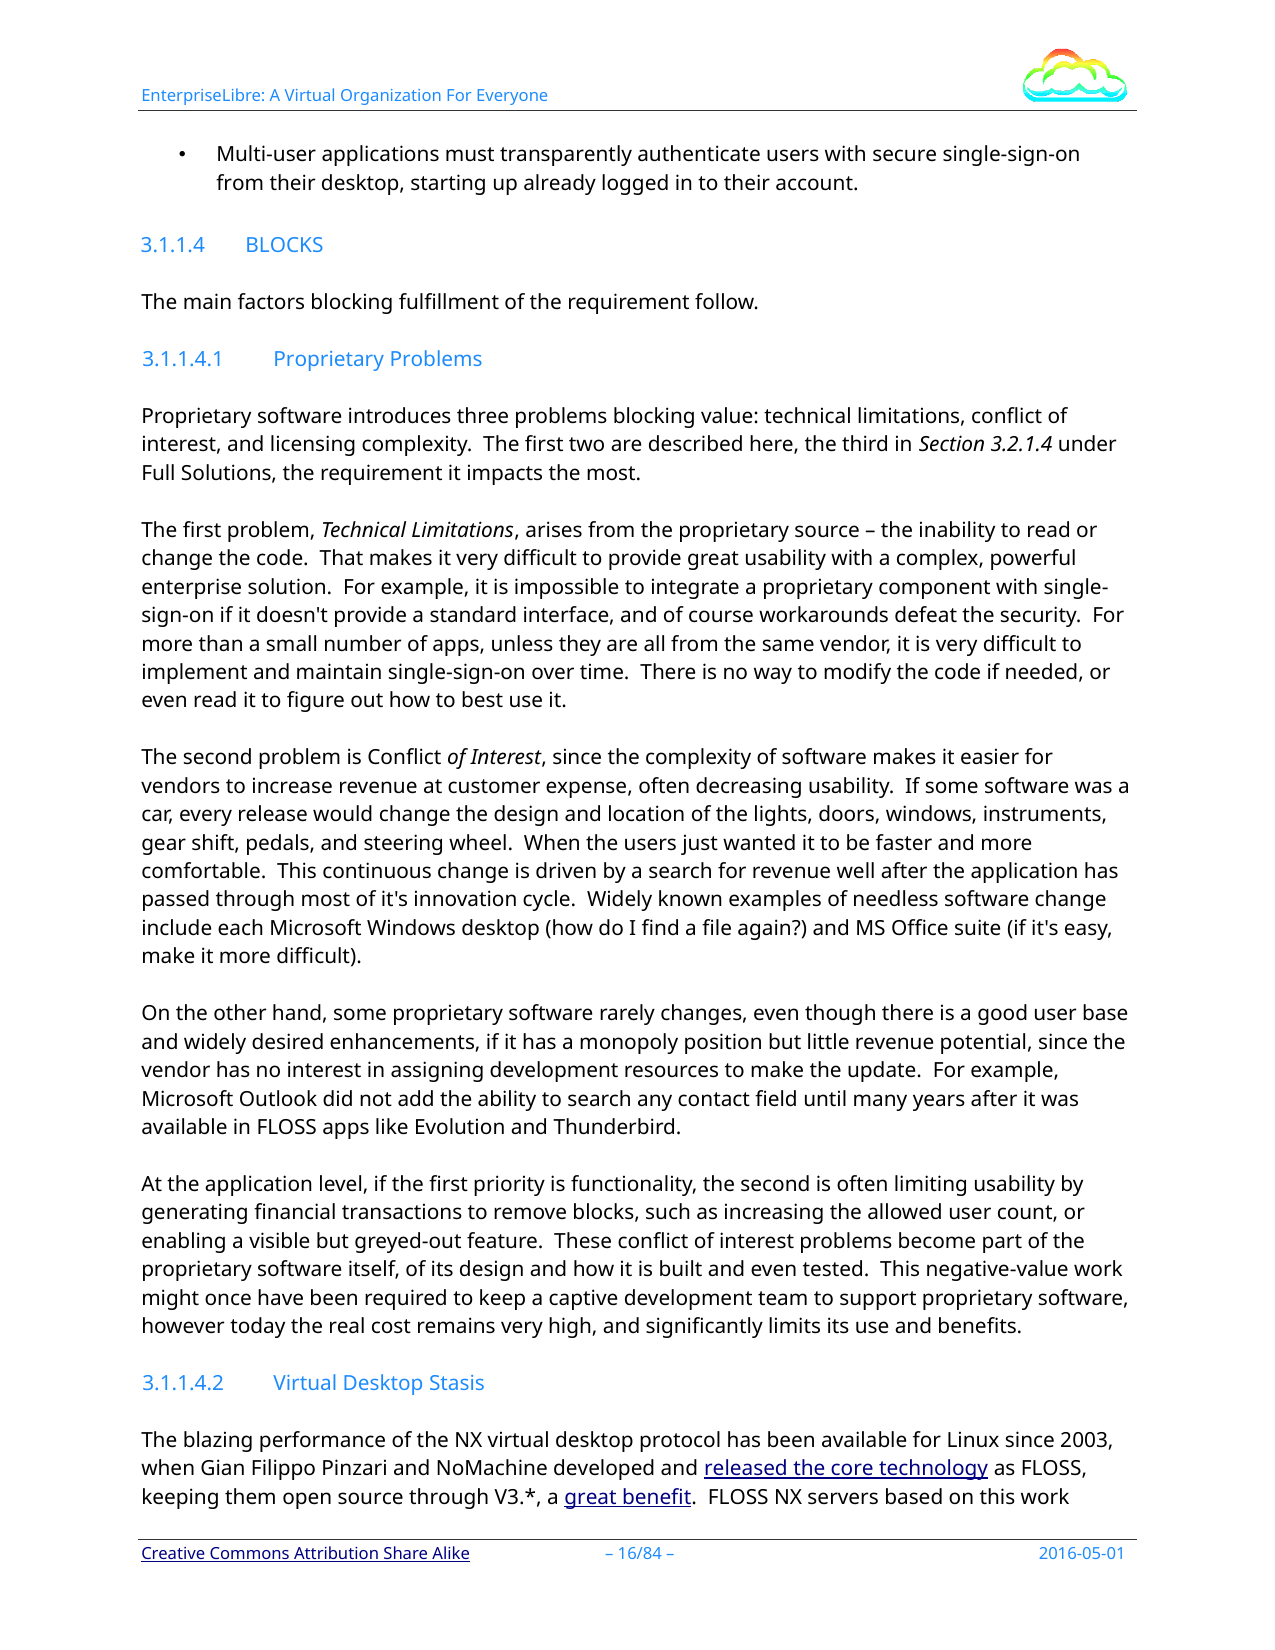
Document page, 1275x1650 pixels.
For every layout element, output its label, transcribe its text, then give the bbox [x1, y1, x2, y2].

text Proprietary software introduces three problems blocking value: technical limitations, conflict of interest, and licensing complexity. The first two are described here, the third in Section 3.2.1.4 under Full Solutions, the requirement it impacts the most. [141, 401, 1134, 486]
text The second problem is Conflict of Interest, since the complexity of software makes it easier for vendors to increase revenue at customer expense, often decreasing usability. If some software was a car, every release would change the design and location of the lights, doors, windows, instruments, gear shift, pedals, and steering wheel. When the users just wanted it to be faster and more comfortable. This continuous change is driven by a search for revenue well after the application has passed through most of it's innovation cycle. Widely known examples of needless software change include each Microsoft Windows desktop (how do I find a file again?) and MS Office suite (if it's easy, make it more difficult). [141, 742, 1134, 970]
text The first problem, Technical Limitations, arises from the proprietary source – the inability to read or change the code. That makes it very difficult to provide great usability with a complex, powerful enterprise solution. For example, it is impossible to integrate a proprietary component with single-sign-on if it doesn't provide a standard interface, and of course workarounds defeat the security. For more than a small number of apps, unless they are all from the same vendor, it is very difficult to implement and maintain single-sign-on over time. There is no way to modify the code if needed, or even read it to figure out how to best use it. [141, 515, 1134, 714]
picture [1022, 47, 1128, 102]
text On the other hand, some proprietary software rarely changes, even though there is a good user base and widely desired enhancements, if it has a monopoly position but little revenue potential, since the vendor has no interest in assigning development resources to make the update. For example, Microsoft Outlook did not add the ability to search any contact field until many years after it was available in FLOSS apps like Evolution and Thunderbird. [141, 998, 1134, 1141]
list Multi-user applications must transparently authenticate users with secure single-sign-on from their desktop, starting up already logged in to their account. [178, 139, 1134, 196]
subtitle Virtual Desktop Stasis [137, 1368, 1134, 1396]
text The main factors blocking fulfillment of the requirement follow. [141, 287, 1134, 316]
text The blazing performance of the NX virtual desktop protocol has been available for Linux since 2003, when Gian Filippo Pinzari and NoMachine developed and released the core technology as FLOSS, keeping them open source through V3.*, a great benefit. FLOSS NX servers based on this work [141, 1425, 1134, 1510]
subtitle BLOCKS [135, 231, 1134, 259]
text At the application level, if the first priority is functionality, the second is often limiting usability by generating financial transactions to remove blocks, such as increasing the allowed user count, or enabling a visible but greyed-out feature. These conflict of interest problems become part of the proprietary software itself, of its design and how it is built and even tested. This negative-value work might once have been required to keep a captive development team to support proprietary software, however today the real cost remains very high, and significantly limits its use and benefits. [141, 1169, 1134, 1339]
subtitle Proprietary Problems [137, 344, 1134, 373]
